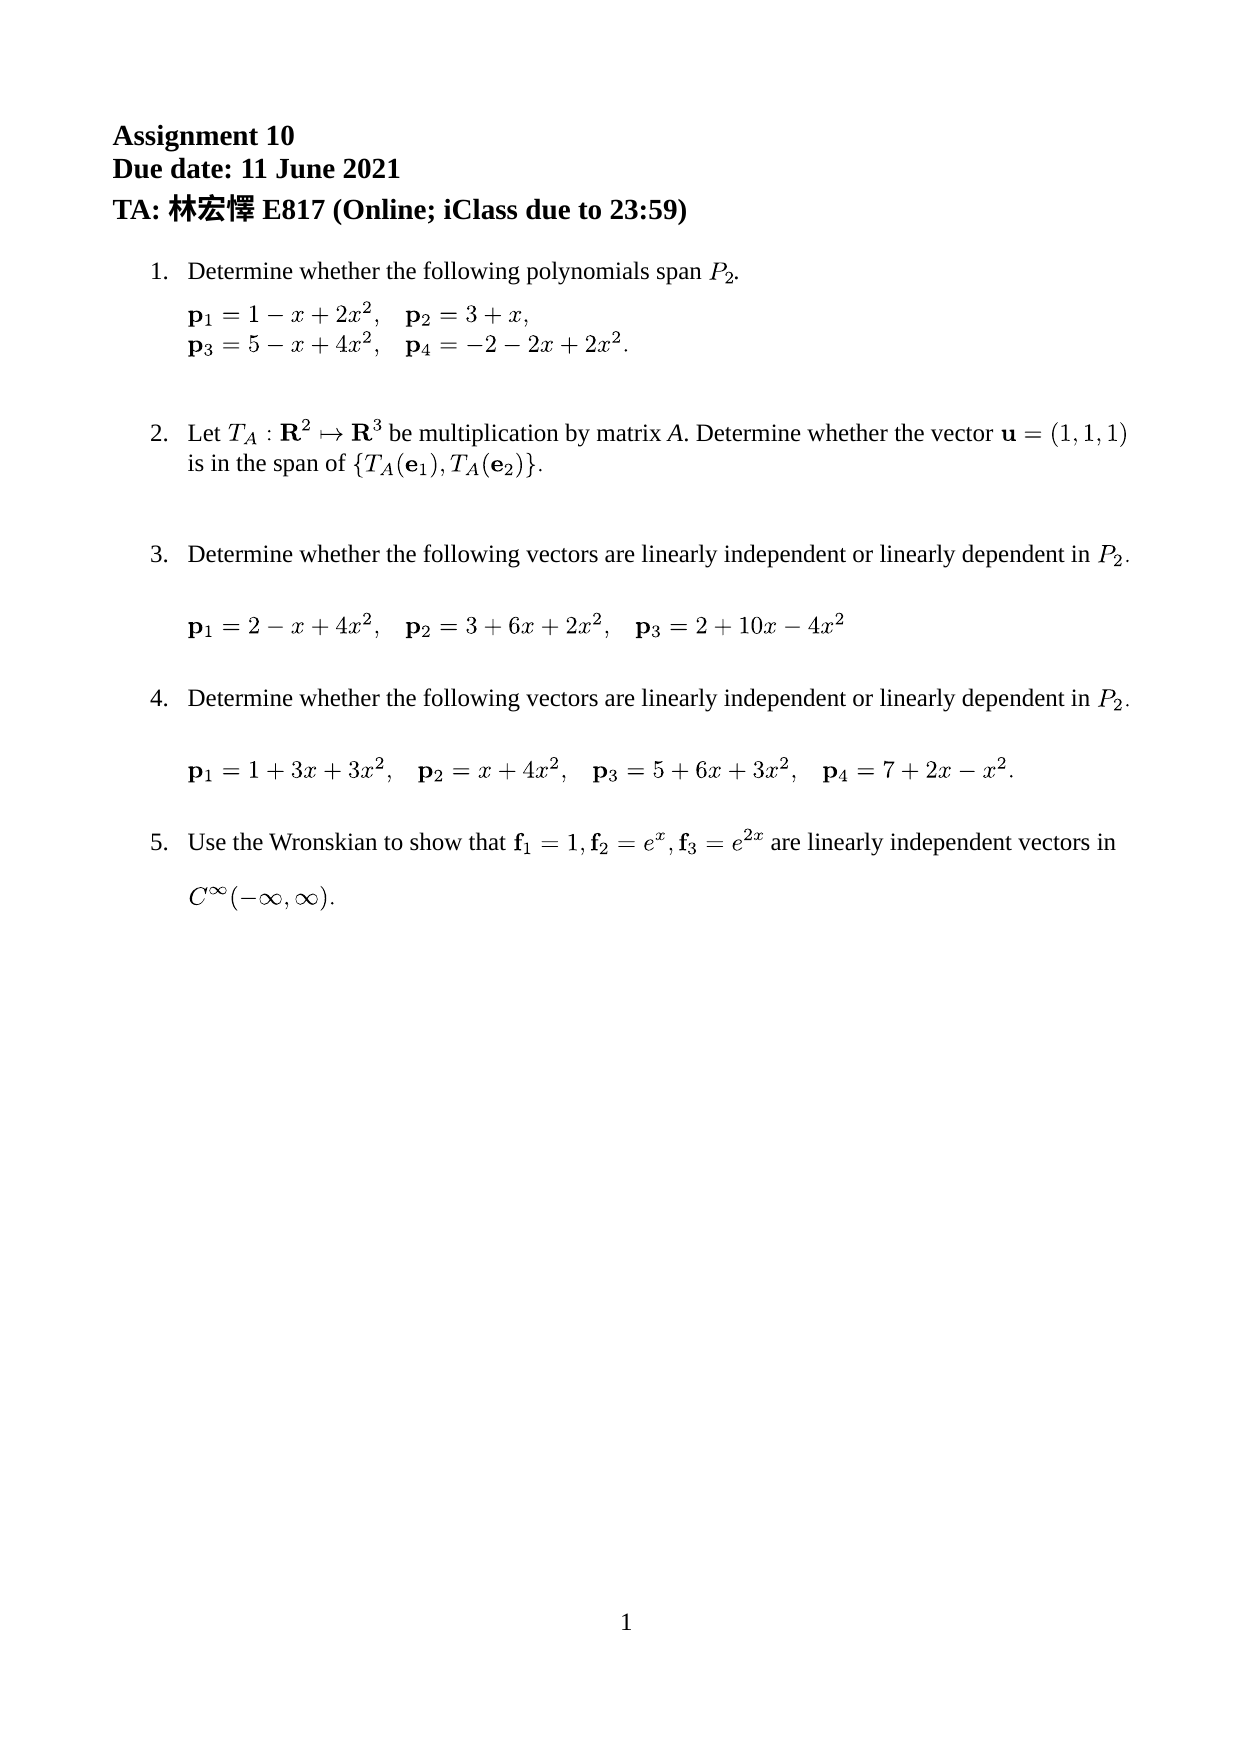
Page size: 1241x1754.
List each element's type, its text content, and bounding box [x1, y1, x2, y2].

list Determine whether the following polynomials span . [150, 256, 1140, 285]
list Determine whether the following vectors are linearly independent or linearly dependent in [150, 683, 1140, 712]
list Use the Wronskian to show that are linearly independent vectors in [150, 827, 1140, 912]
text Assignment 10 [112, 118, 1140, 152]
text Due date: 11 June 2021 [112, 152, 1140, 185]
text TA: 林宏懌 E817 (Online; iClass due to 23:59) [112, 185, 1140, 227]
list Determine whether the following vectors are linearly independent or linearly dependent in [150, 539, 1140, 568]
list Let be multiplication by matrix A. Determine whether the vector is in the span of [150, 418, 1140, 478]
